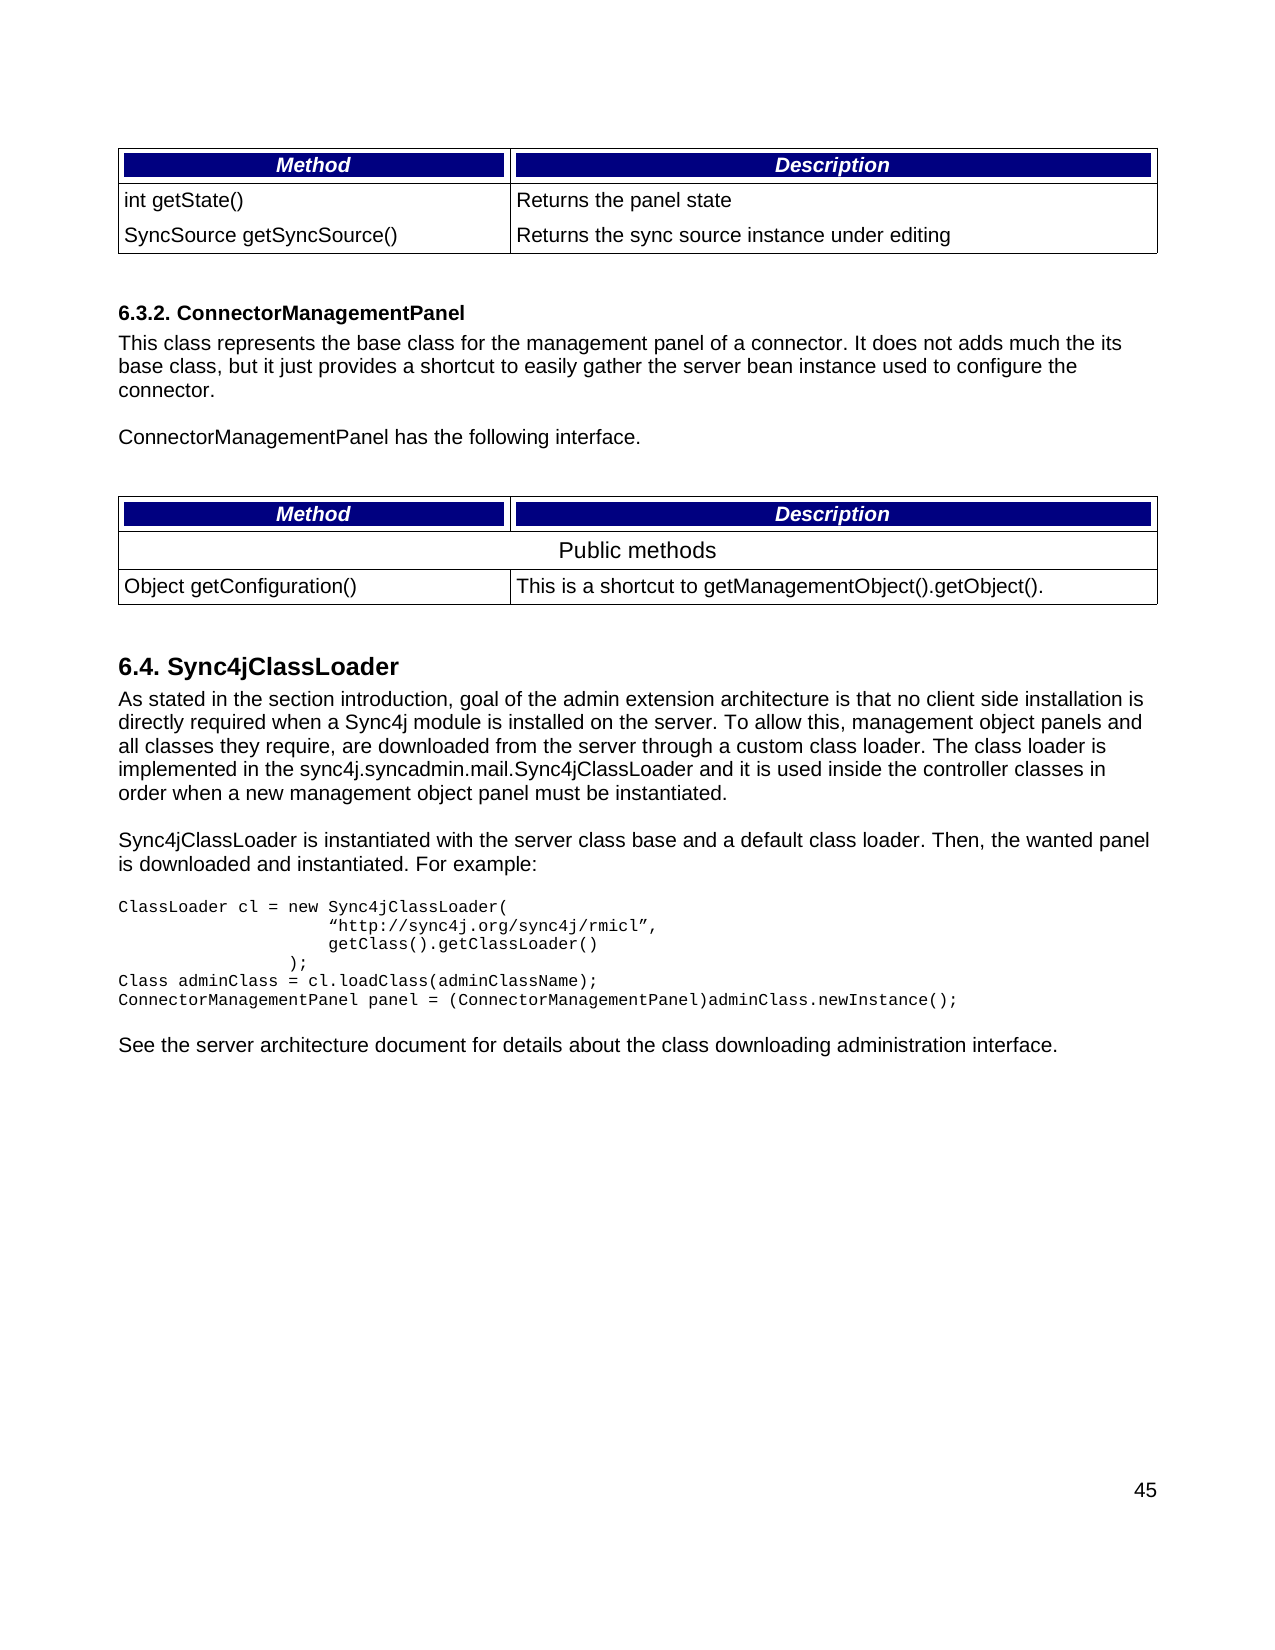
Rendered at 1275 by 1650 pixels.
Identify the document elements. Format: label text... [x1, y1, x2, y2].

text ConnectorManagementPanel panel = (ConnectorManagementPanel)adminClass.newInstance(); [118, 992, 1157, 1010]
text Class adminClass = cl.loadClass(adminClassName); [118, 973, 1157, 992]
text ClassLoader cl = new Sync4jClassLoader( [118, 899, 1157, 918]
table_header Method [119, 497, 510, 531]
table_header Description [511, 497, 1157, 531]
text As stated in the section introduction, goal of the admin extension architecture is that no client side installation is directly required when a Sync4j module is installed on the server. To allow this, management object panels and all classes they require, are downloaded from the server through a custom class loader. The class loader is implemented in the sync4j.syncadmin.mail.Sync4jClassLoader and it is used inside the controller classes in order when a new management object panel must be instantiated. [118, 687, 1157, 805]
text ConnectorManagementPanel has the following interface. [118, 426, 1157, 449]
text ); [118, 955, 1157, 973]
table_cell Returns the panel state [511, 184, 1157, 218]
table_cell int getState() [119, 184, 510, 218]
subtitle Sync4jClassLoader [118, 653, 1157, 681]
text Sync4jClassLoader is instantiated with the server class base and a default class loader. Then, the wanted panel is downloaded and instantiated. For example: [118, 828, 1157, 876]
table_cell Public methods [119, 532, 1157, 569]
text This class represents the base class for the management panel of a connector. It does not adds much the its base class, but it just provides a shortcut to easily gather the server bean instance used to configure the connector. [118, 331, 1157, 402]
text getClass().getClassLoader() [118, 936, 1157, 955]
table_header Method [119, 149, 510, 183]
table_cell SyncSource getSyncSource() [119, 218, 510, 253]
text “http://sync4j.org/sync4j/rmicl”, [118, 918, 1157, 936]
table_cell Returns the sync source instance under editing [511, 218, 1157, 253]
subtitle ConnectorManagementPanel [118, 302, 1157, 325]
table_cell Object getConfiguration() [119, 570, 510, 604]
table_header Description [511, 149, 1157, 183]
table_cell This is a shortcut to getManagementObject().getObject(). [511, 570, 1157, 604]
text See the server architecture document for details about the class downloading administration interface. [118, 1034, 1157, 1057]
